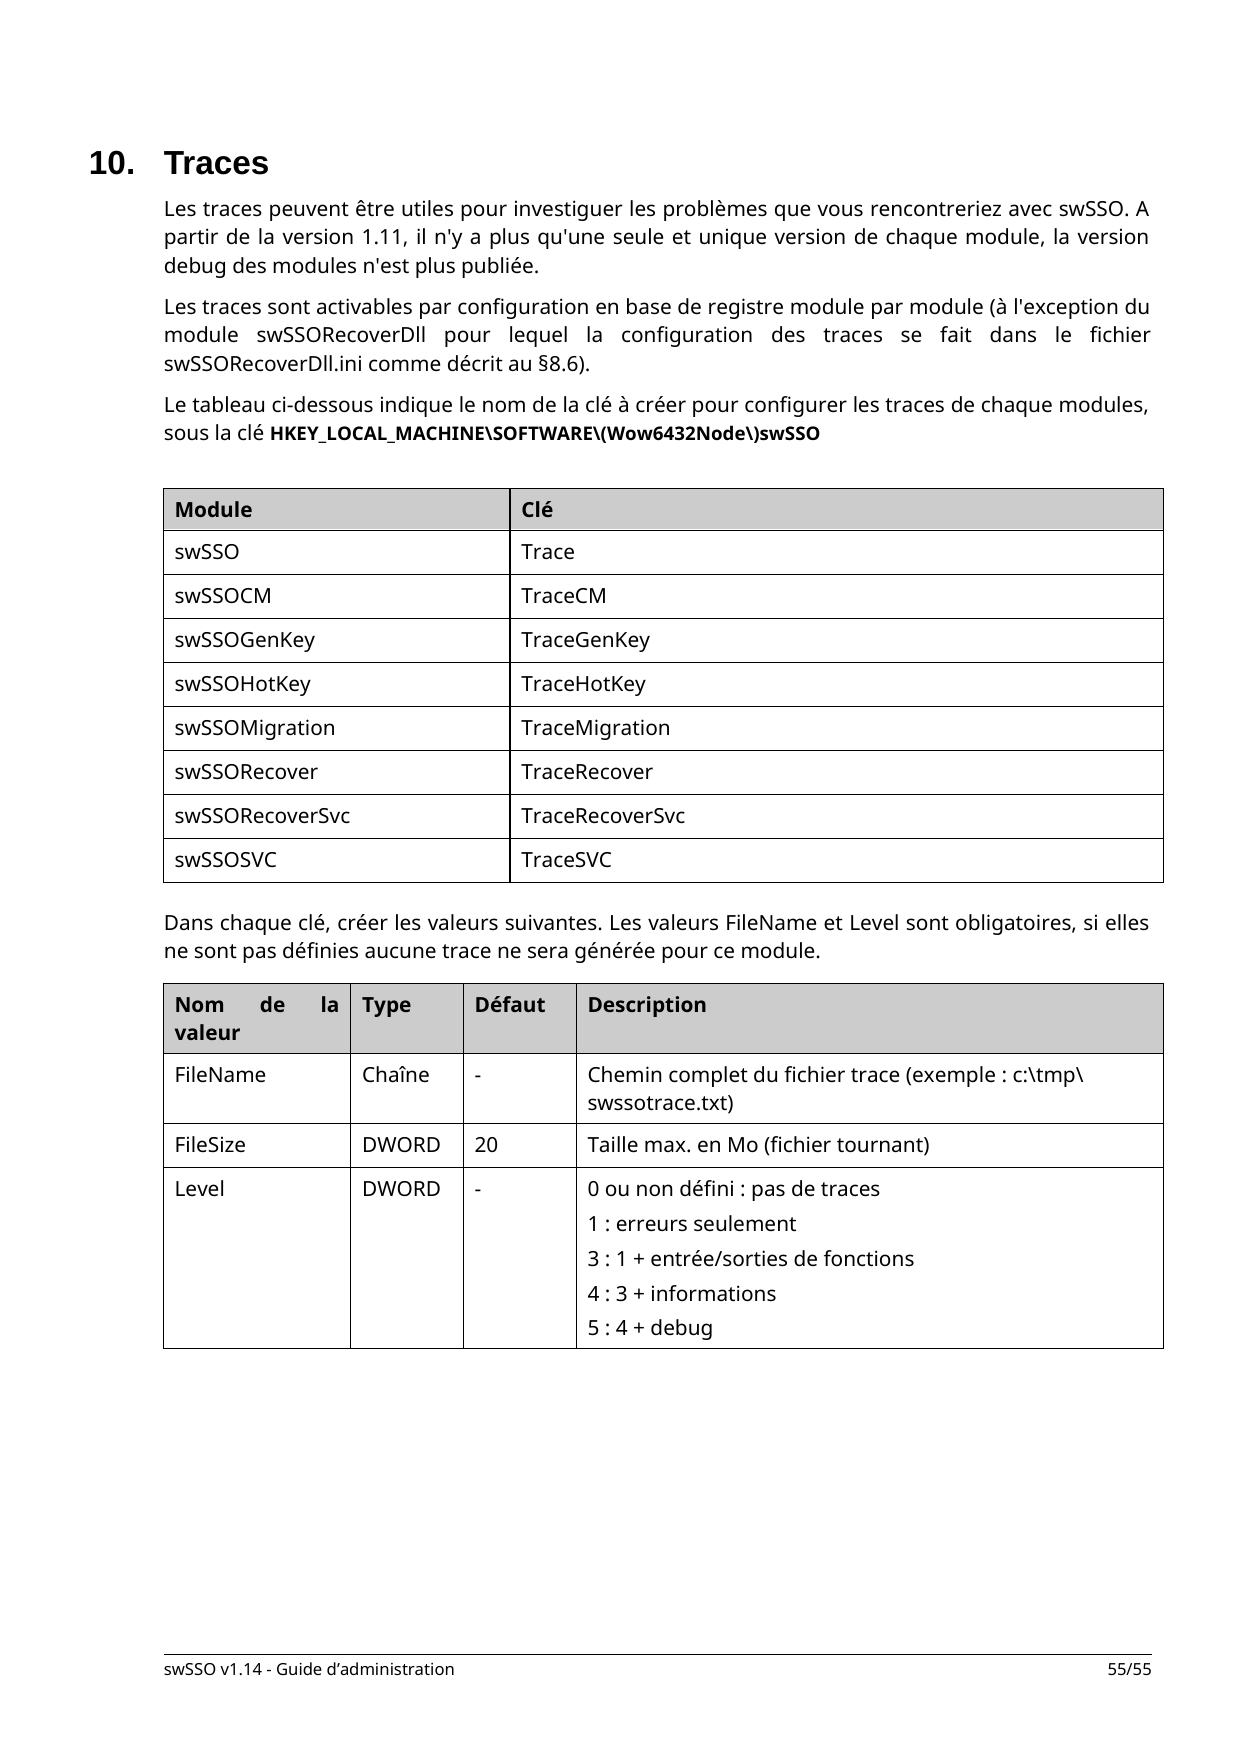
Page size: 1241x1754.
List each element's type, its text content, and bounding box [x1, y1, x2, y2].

table_cell DWORD [351, 1168, 463, 1348]
table_cell - [464, 1054, 576, 1123]
table_cell swSSO [164, 531, 509, 573]
table_header Défaut [464, 984, 576, 1053]
table_cell 0 ou non défini : pas de traces 1 : erreurs seulement 3 : 1 + entrée/sorties de fonctions 4 : 3 + informations 5 : 4 + debug [577, 1168, 1163, 1348]
table_cell swSSOSVC [164, 839, 509, 882]
table_cell DWORD [351, 1124, 463, 1167]
table_cell swSSOGenKey [164, 619, 509, 662]
table_cell Chaîne [351, 1054, 463, 1123]
table_header Nom de la valeur [164, 984, 350, 1053]
text Les traces peuvent être utiles pour investiguer les problèmes que vous rencontreriez avec swSSO. A partir de la version 1.11, il n'y a plus qu'une seule et unique version de chaque module, la version debug des modules n'est plus publiée. [164, 194, 1152, 279]
table_cell swSSORecover [164, 751, 509, 794]
table_cell Trace [511, 531, 1163, 573]
table_cell Taille max. en Mo (fichier tournant) [577, 1124, 1163, 1167]
table_cell swSSOMigration [164, 707, 509, 750]
table_header Description [577, 984, 1163, 1053]
table_cell TraceMigration [511, 707, 1163, 750]
text Le tableau ci-dessous indique le nom de la clé à créer pour configurer les traces de chaque modules, sous la clé HKEY_LOCAL_MACHINE\SOFTWARE\(Wow6432Node\)swSSO [164, 390, 1152, 447]
table_cell FileName [164, 1054, 350, 1123]
table_header Clé [511, 489, 1163, 529]
table_cell TraceCM [511, 575, 1163, 618]
table_header Module [164, 489, 509, 529]
table_cell - [464, 1168, 576, 1348]
table_cell FileSize [164, 1124, 350, 1167]
text Dans chaque clé, créer les valeurs suivantes. Les valeurs FileName et Level sont obligatoires, si elles ne sont pas définies aucune trace ne sera générée pour ce module. [164, 908, 1152, 965]
table_cell TraceGenKey [511, 619, 1163, 662]
table_cell Chemin complet du fichier trace (exemple : c:\tmp\swssotrace.txt) [577, 1054, 1163, 1123]
table_cell Level [164, 1168, 350, 1348]
text Les traces sont activables par configuration en base de registre module par module (à l'exception du module swSSORecoverDll pour lequel la configuration des traces se fait dans le fichier swSSORecoverDll.ini comme décrit au §8.6). [164, 292, 1152, 377]
table_cell swSSOCM [164, 575, 509, 618]
table_cell 20 [464, 1124, 576, 1167]
table_cell swSSOHotKey [164, 663, 509, 706]
table_header Type [351, 984, 463, 1053]
table_cell swSSORecoverSvc [164, 795, 509, 838]
subtitle Traces [89, 143, 1152, 182]
table_cell TraceRecoverSvc [511, 795, 1163, 838]
table_cell TraceSVC [511, 839, 1163, 882]
table_cell TraceHotKey [511, 663, 1163, 706]
table_cell TraceRecover [511, 751, 1163, 794]
